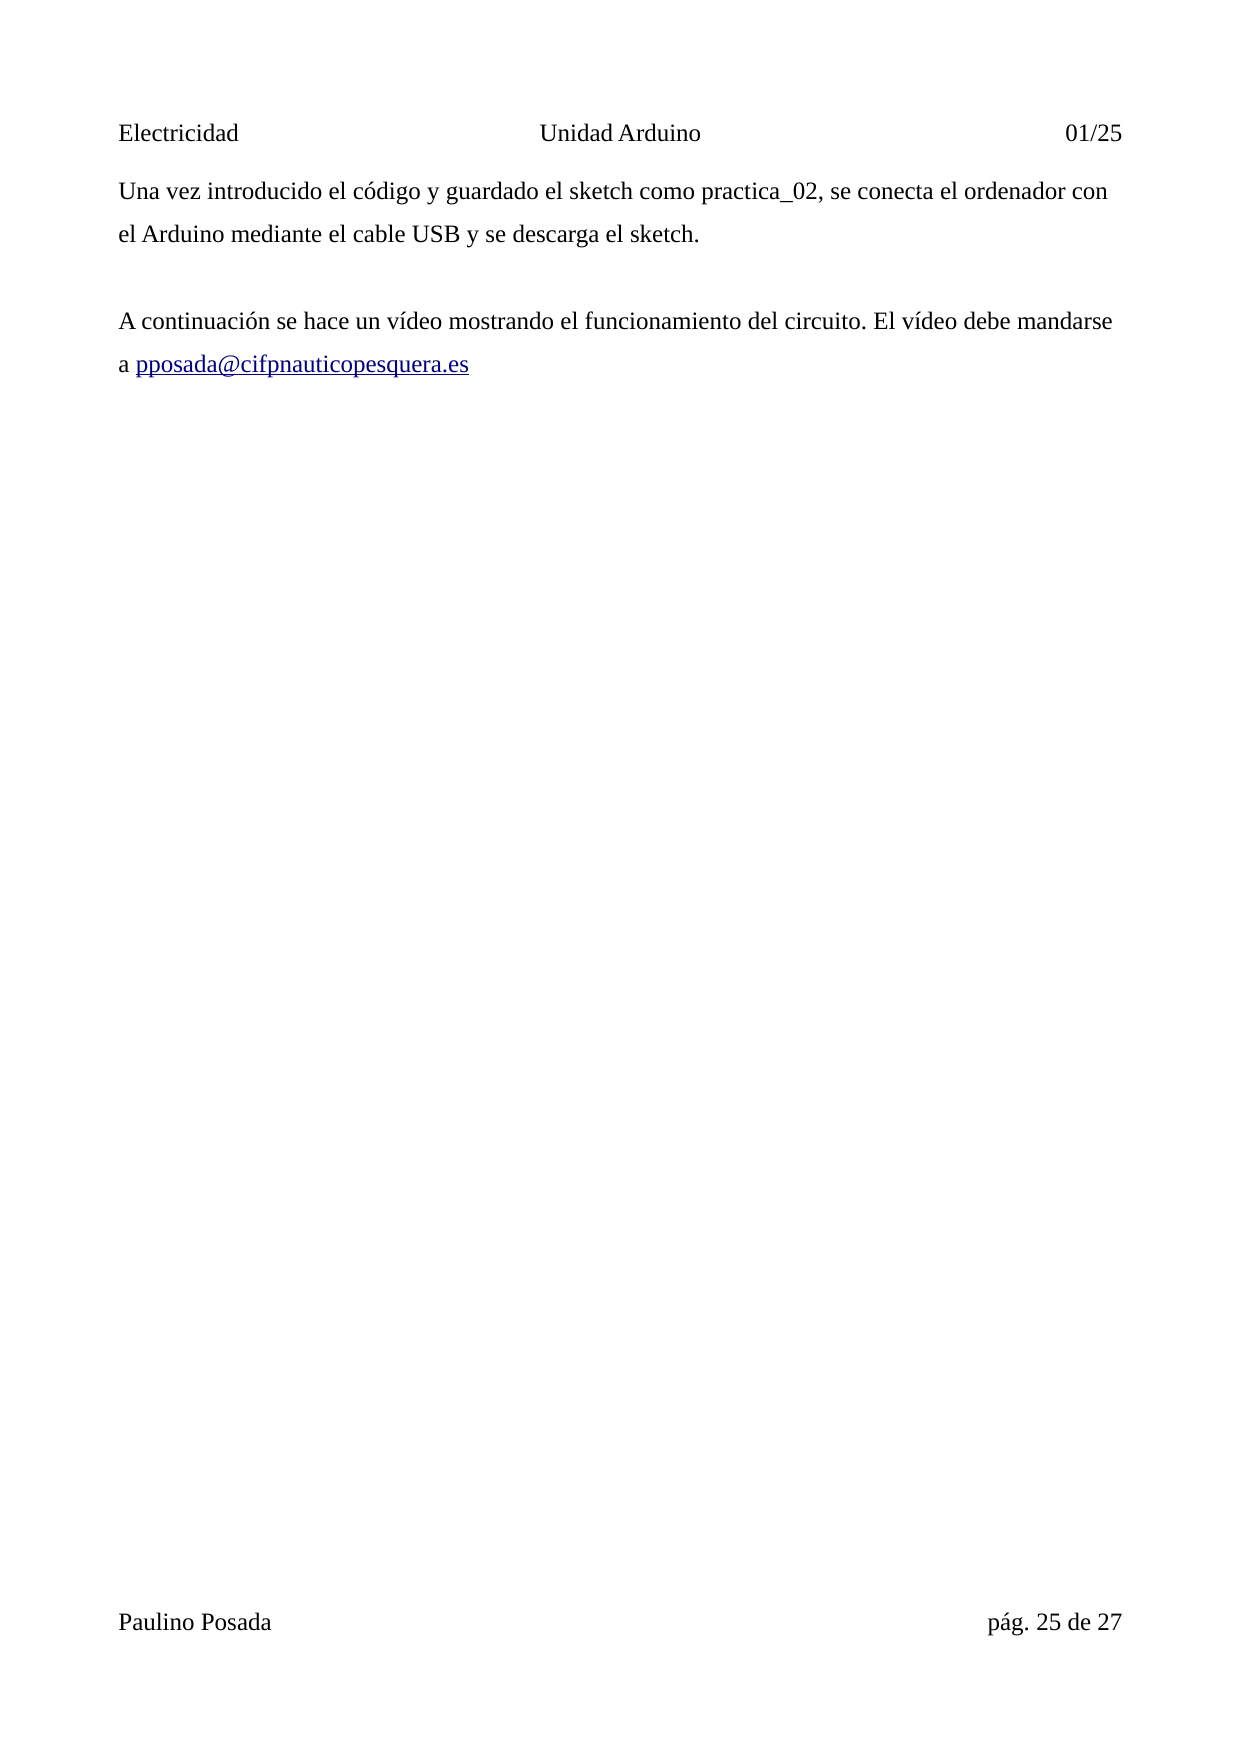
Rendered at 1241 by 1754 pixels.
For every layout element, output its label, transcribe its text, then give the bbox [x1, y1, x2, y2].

text Una vez introducido el código y guardado el sketch como practica_02, se conecta el ordenador con el Arduino mediante el cable USB y se descarga el sketch. [118, 176, 1122, 248]
text A continuación se hace un vídeo mostrando el funcionamiento del circuito. El vídeo debe mandarse a pposada@cifpnauticopesquera.es [118, 306, 1122, 378]
